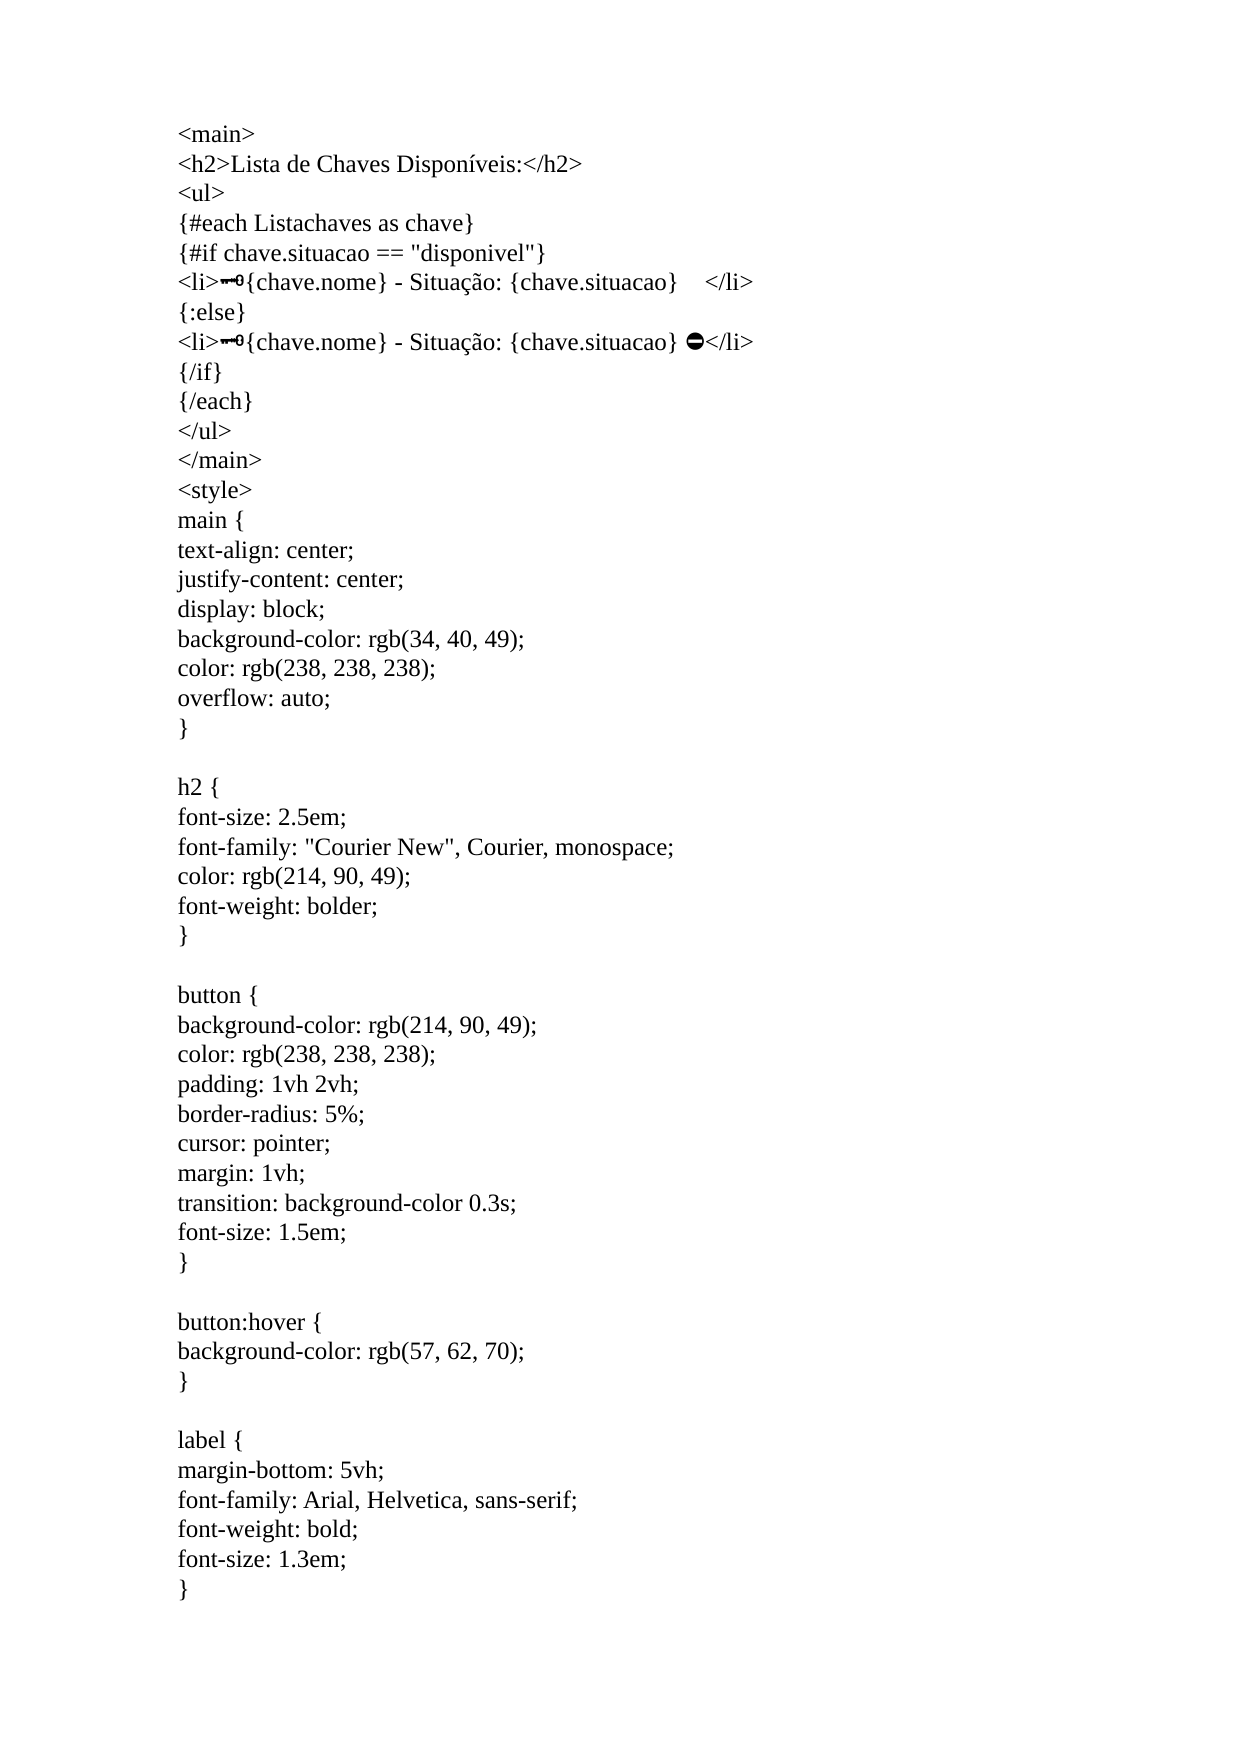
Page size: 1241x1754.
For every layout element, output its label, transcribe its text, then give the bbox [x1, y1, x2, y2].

text transition: background-color 0.3s; [177, 1187, 1122, 1217]
text label { [177, 1424, 1122, 1454]
text color: rgb(214, 90, 49); [177, 860, 1122, 890]
text font-weight: bold; [177, 1513, 1122, 1543]
text color: rgb(238, 238, 238); [177, 1038, 1122, 1068]
text {/if} [177, 356, 1122, 385]
text } [177, 1246, 1122, 1276]
text background-color: rgb(34, 40, 49); [177, 623, 1122, 652]
text font-family: Arial, Helvetica, sans-serif; [177, 1484, 1122, 1513]
text {:else} [177, 296, 1122, 326]
text button { [177, 979, 1122, 1009]
text </ul> [177, 415, 1122, 445]
text <li>🗝️{chave.nome} - Situação: {chave.situacao} ✅</li> [177, 267, 1122, 296]
text font-family: "Courier New", Courier, monospace; [177, 831, 1122, 860]
text border-radius: 5%; [177, 1098, 1122, 1127]
text text-align: center; [177, 534, 1122, 563]
text color: rgb(238, 238, 238); [177, 652, 1122, 682]
text background-color: rgb(57, 62, 70); [177, 1335, 1122, 1365]
text main { [177, 504, 1122, 534]
text } [177, 712, 1122, 742]
text font-size: 1.3em; [177, 1543, 1122, 1573]
text <main> [177, 118, 1122, 148]
text justify-content: center; [177, 563, 1122, 593]
text margin-bottom: 5vh; [177, 1454, 1122, 1484]
text {#each Listachaves as chave} [177, 207, 1122, 237]
text padding: 1vh 2vh; [177, 1068, 1122, 1098]
text } [177, 1573, 1122, 1602]
text </main> [177, 445, 1122, 474]
text font-size: 1.5em; [177, 1217, 1122, 1246]
text display: block; [177, 593, 1122, 623]
text <h2>Lista de Chaves Disponíveis:</h2> [177, 148, 1122, 177]
text } [177, 1365, 1122, 1395]
text <style> [177, 474, 1122, 504]
text background-color: rgb(214, 90, 49); [177, 1009, 1122, 1038]
text {#if chave.situacao == "disponivel"} [177, 237, 1122, 267]
text cursor: pointer; [177, 1127, 1122, 1157]
text margin: 1vh; [177, 1157, 1122, 1187]
text font-weight: bolder; [177, 890, 1122, 920]
text button:hover { [177, 1306, 1122, 1335]
text {/each} [177, 385, 1122, 415]
text <li>🗝️{chave.nome} - Situação: {chave.situacao} ⛔</li> [177, 326, 1122, 356]
text overflow: auto; [177, 682, 1122, 712]
text <ul> [177, 177, 1122, 207]
text font-size: 2.5em; [177, 801, 1122, 831]
text } [177, 920, 1122, 949]
text h2 { [177, 771, 1122, 801]
